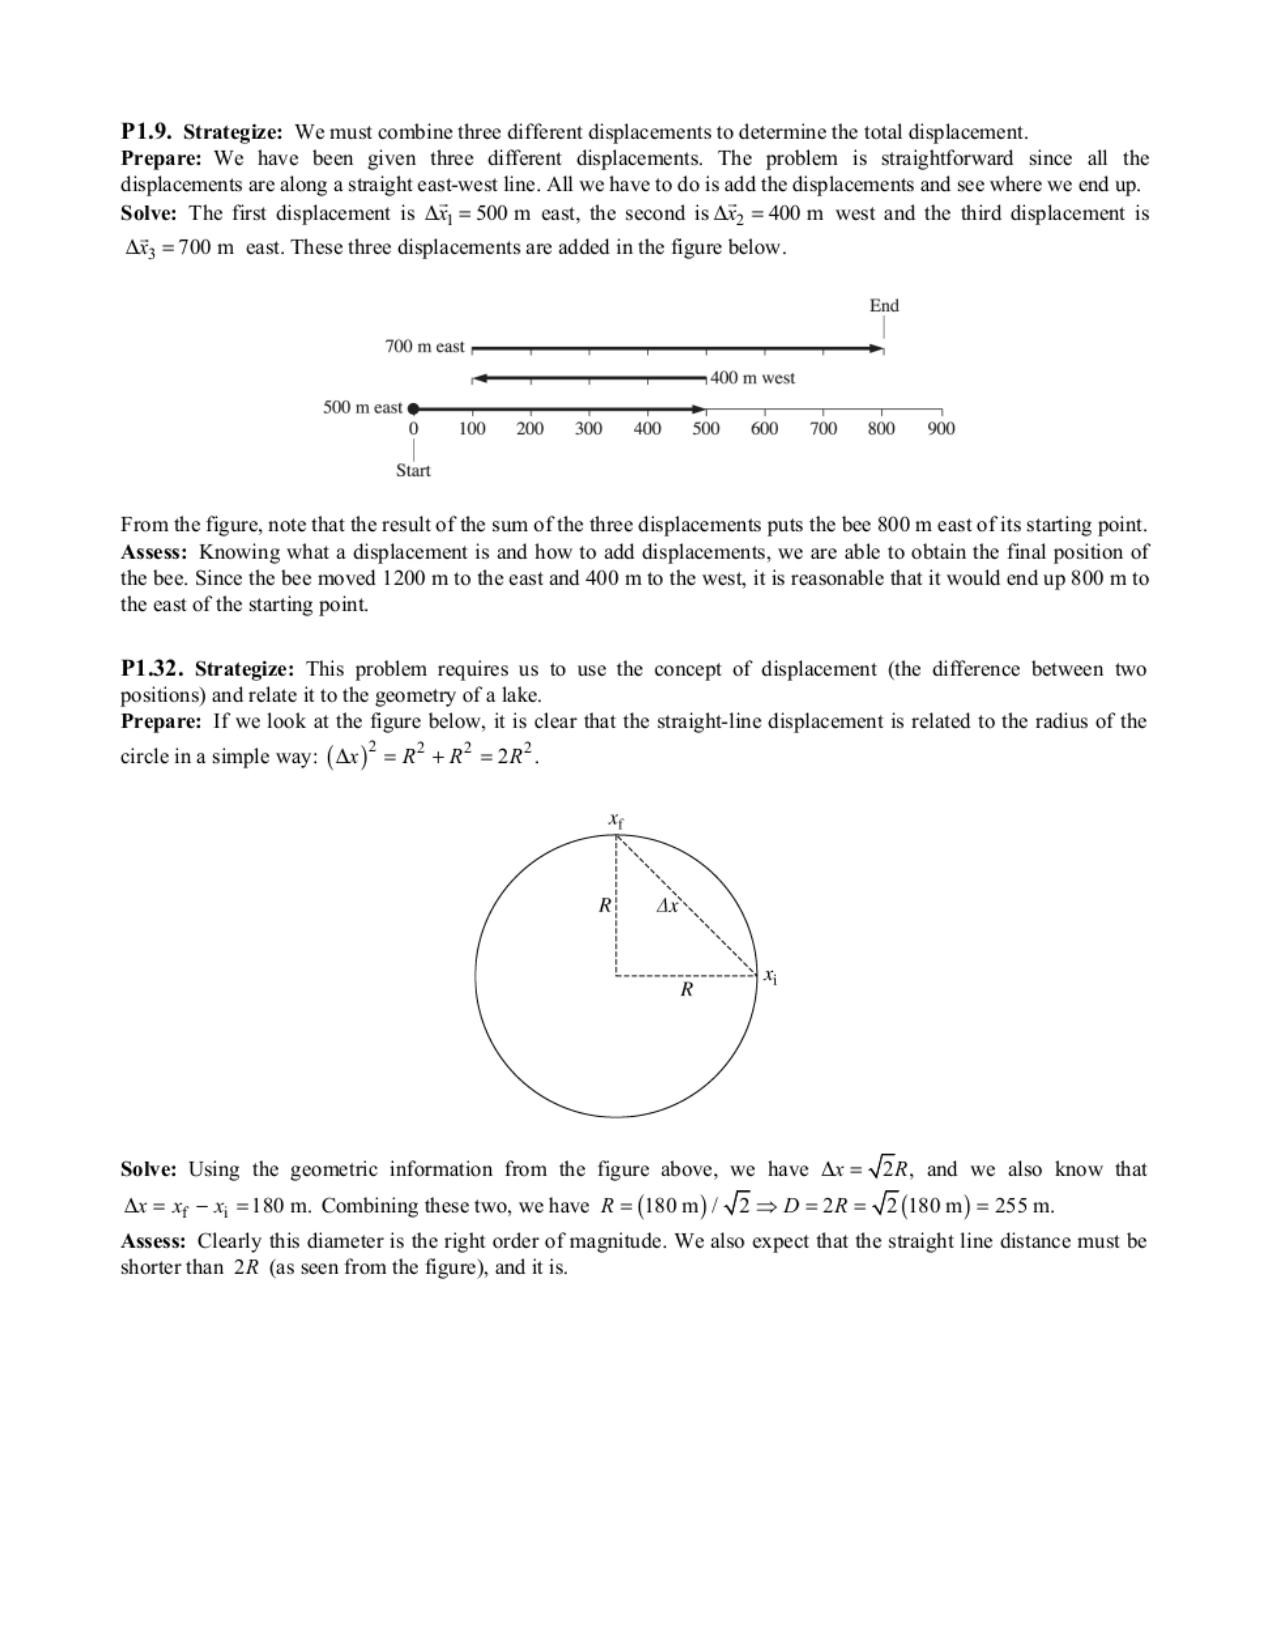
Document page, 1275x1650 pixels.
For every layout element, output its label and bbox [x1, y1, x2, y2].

picture [118, 118, 1157, 623]
picture [118, 651, 1157, 1291]
